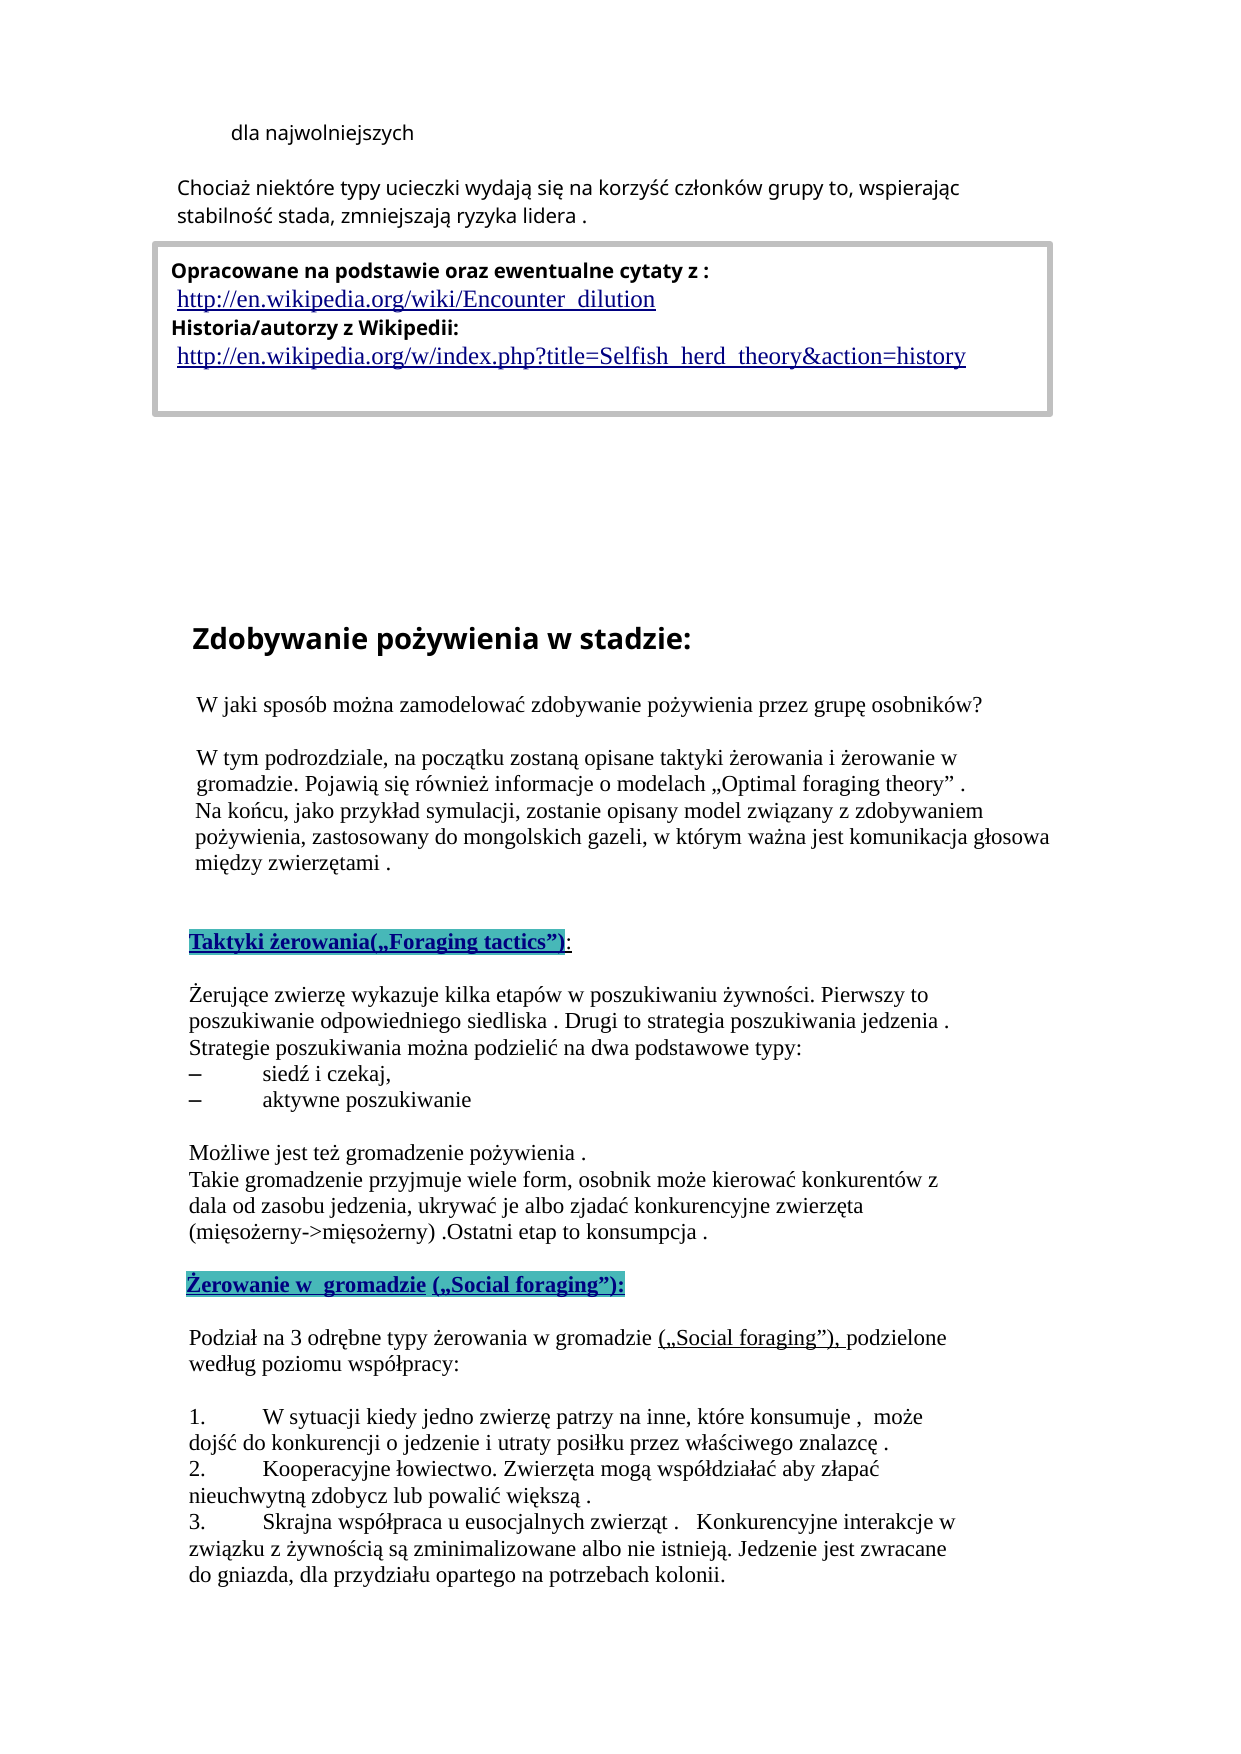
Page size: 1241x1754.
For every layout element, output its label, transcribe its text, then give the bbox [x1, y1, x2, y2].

text Chociaż niektóre typy ucieczki wydają się na korzyść członków grupy to, wspierając stabilność stada, zmniejszają ryzyka lidera . [177, 173, 1032, 229]
text [118, 314, 152, 341]
text Możliwe jest też gromadzenie pożywienia . [188, 1139, 967, 1166]
text [1053, 257, 1121, 284]
list siedź i czekaj, [188, 1060, 967, 1087]
text W tym podrozdziale, na początku zostaną opisane taktyki żerowania i żerowanie w gromadzie. Pojawią się również informacje o modelach „Optimal foraging theory” . [196, 744, 1054, 797]
text Żerowanie w gromadzie („Social foraging”): [186, 1271, 967, 1297]
list Takie gromadzenie przyjmuje wiele form, osobnik może kierować konkurentów z dala od zasobu jedzenia, ukrywać je albo zjadać konkurencyjne zwierzęta (mięsożerny->mięsożerny) .Ostatni etap to konsumpcja . [188, 1166, 967, 1245]
text Zdobywanie pożywienia w stadzie: [192, 618, 1121, 658]
text Podział na 3 odrębne typy żerowania w gromadzie („Social foraging”), podzielone według poziomu współpracy: [188, 1324, 967, 1376]
list aktywne poszukiwanie [188, 1087, 967, 1113]
text http://en.wikipedia.org/wiki/Encounter_dilution [177, 284, 1032, 314]
text http://en.wikipedia.org/w/index.php?title=Selfish_herd_theory&action=history [177, 341, 1032, 371]
list Kooperacyjne łowiectwo. Zwierzęta mogą współdziałać aby złapać nieuchwytną zdobycz lub powalić większą . [188, 1456, 967, 1508]
text Taktyki żerowania(„Foraging tactics”): [188, 928, 1121, 955]
text Żerujące zwierzę wykazuje kilka etapów w poszukiwaniu żywności. Pierwszy to poszukiwanie odpowiedniego siedliska . Drugi to strategia poszukiwania jedzenia . Strategie poszukiwania można podzielić na dwa podstawowe typy: [188, 981, 967, 1060]
list Skrajna współpraca u eusocjalnych zwierząt . Konkurencyjne interakcje w związku z żywnością są zminimalizowane albo nie istnieją. Jedzenie jest zwracane do gniazda, dla przydziału opartego na potrzebach kolonii. [188, 1508, 967, 1587]
text Na końcu, jako przykład symulacji, zostanie opisany model związany z zdobywaniem pożywienia, zastosowany do mongolskich gazeli, w którym ważna jest komunikacja głosowa między zwierzętami . [195, 797, 1066, 876]
text W jaki sposób można zamodelować zdobywanie pożywienia przez grupę osobników? [196, 691, 1121, 718]
text Opracowane na podstawie oraz ewentualne cytaty z : [158, 257, 1047, 284]
list W sytuacji kiedy jedno zwierzę patrzy na inne, które konsumuje , może dojść do konkurencji o jedzenie i utraty posiłku przez właściwego znalazcę . [188, 1403, 967, 1456]
text Historia/autorzy z Wikipedii: [158, 314, 1032, 341]
list dla najwolniejszych [194, 118, 1079, 146]
